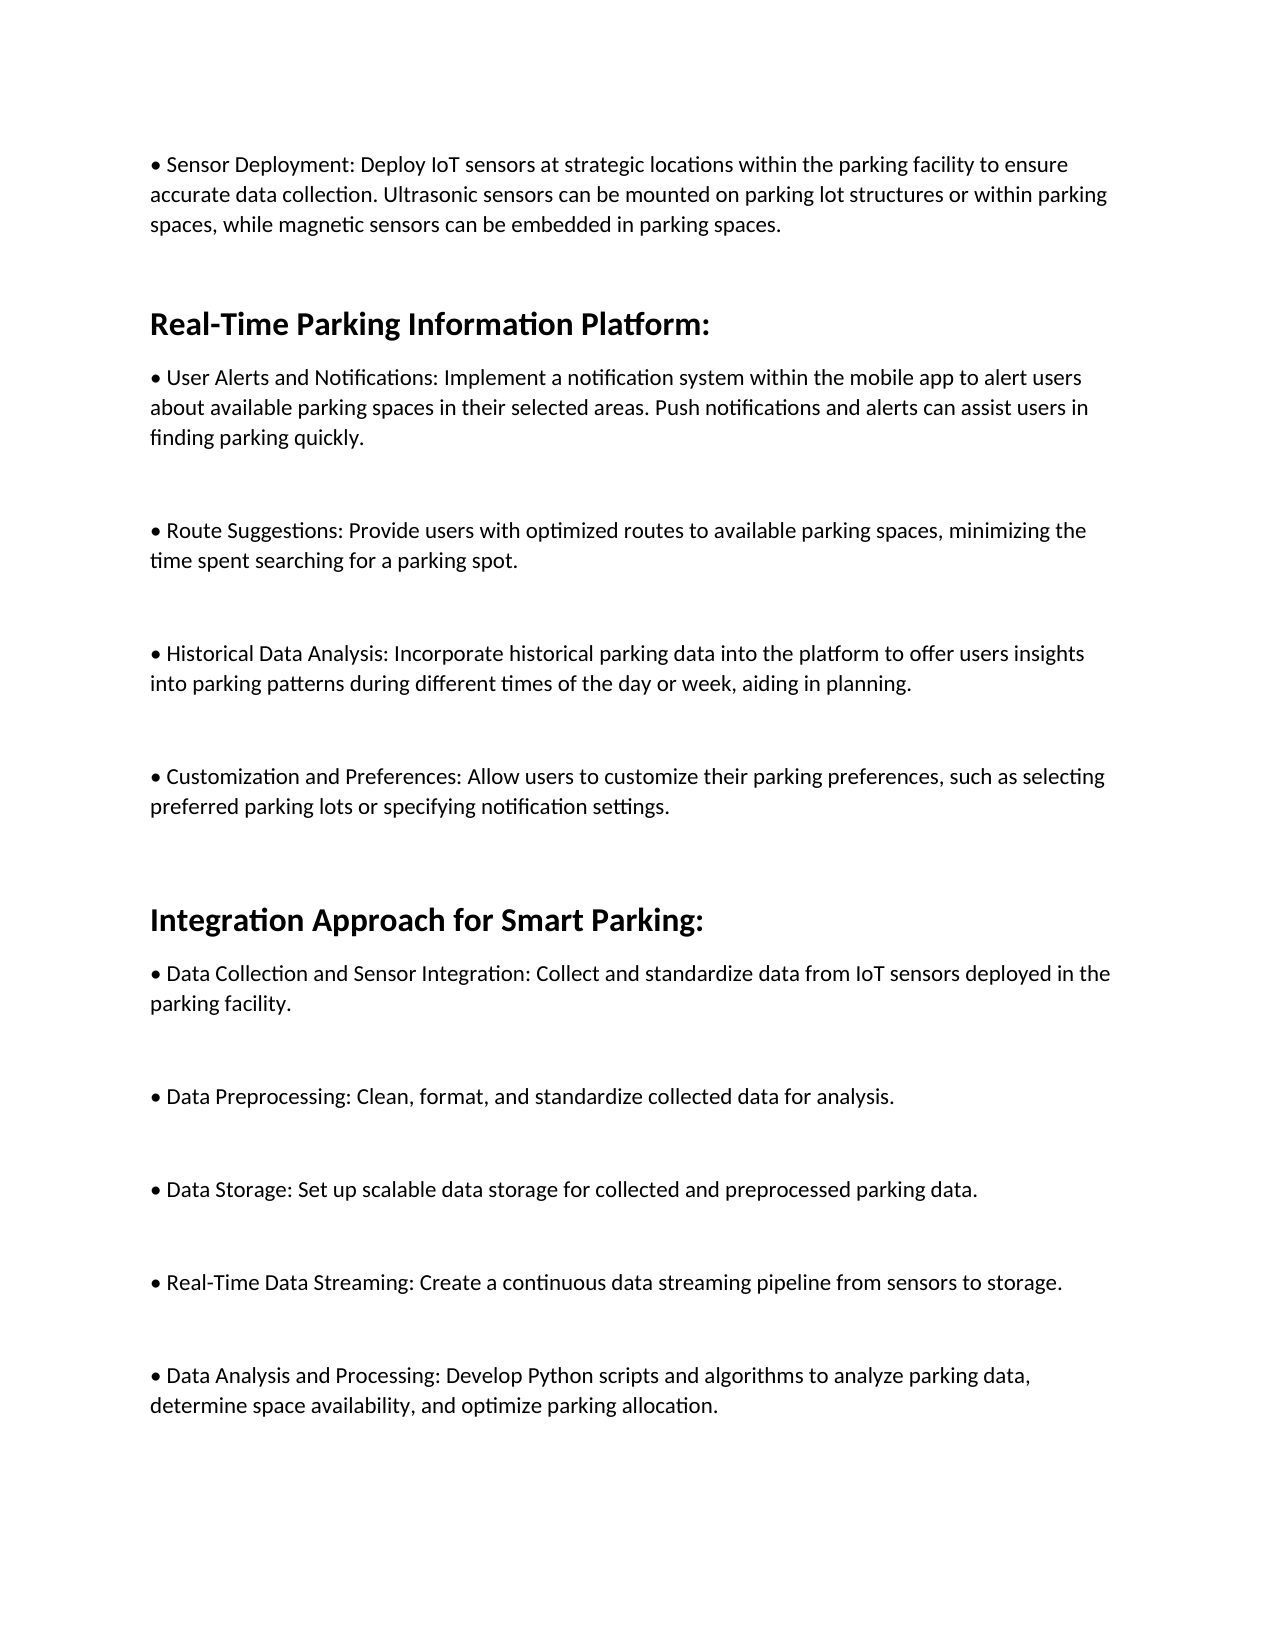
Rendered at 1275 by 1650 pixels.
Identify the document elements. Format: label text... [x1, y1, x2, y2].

text • Customization and Preferences: Allow users to customize their parking preferences, such as selecting preferred parking lots or specifying notification settings. [150, 762, 1125, 820]
text Real-Time Parking Information Platform: [150, 303, 1125, 344]
text • Data Storage: Set up scalable data storage for collected and preprocessed parking data. [150, 1175, 1125, 1203]
text • User Alerts and Notifications: Implement a notification system within the mobile app to alert users about available parking spaces in their selected areas. Push notifications and alerts can assist users in finding parking quickly. [150, 363, 1125, 451]
text • Route Suggestions: Provide users with optimized routes to available parking spaces, minimizing the time spent searching for a parking spot. [150, 516, 1125, 574]
text • Sensor Deployment: Deploy IoT sensors at strategic locations within the parking facility to ensure accurate data collection. Ultrasonic sensors can be mounted on parking lot structures or within parking spaces, while magnetic sensors can be embedded in parking spaces. [150, 150, 1125, 238]
text • Real-Time Data Streaming: Create a continuous data streaming pipeline from sensors to storage. [150, 1268, 1125, 1296]
text • Data Preprocessing: Clean, format, and standardize collected data for analysis. [150, 1082, 1125, 1110]
text • Data Analysis and Processing: Develop Python scripts and algorithms to analyze parking data, determine space availability, and optimize parking allocation. [150, 1361, 1125, 1419]
text • Historical Data Analysis: Incorporate historical parking data into the platform to offer users insights into parking patterns during different times of the day or week, aiding in planning. [150, 639, 1125, 697]
text • Data Collection and Sensor Integration: Collect and standardize data from IoT sensors deployed in the parking facility. [150, 959, 1125, 1017]
text Integration Approach for Smart Parking: [150, 899, 1125, 939]
